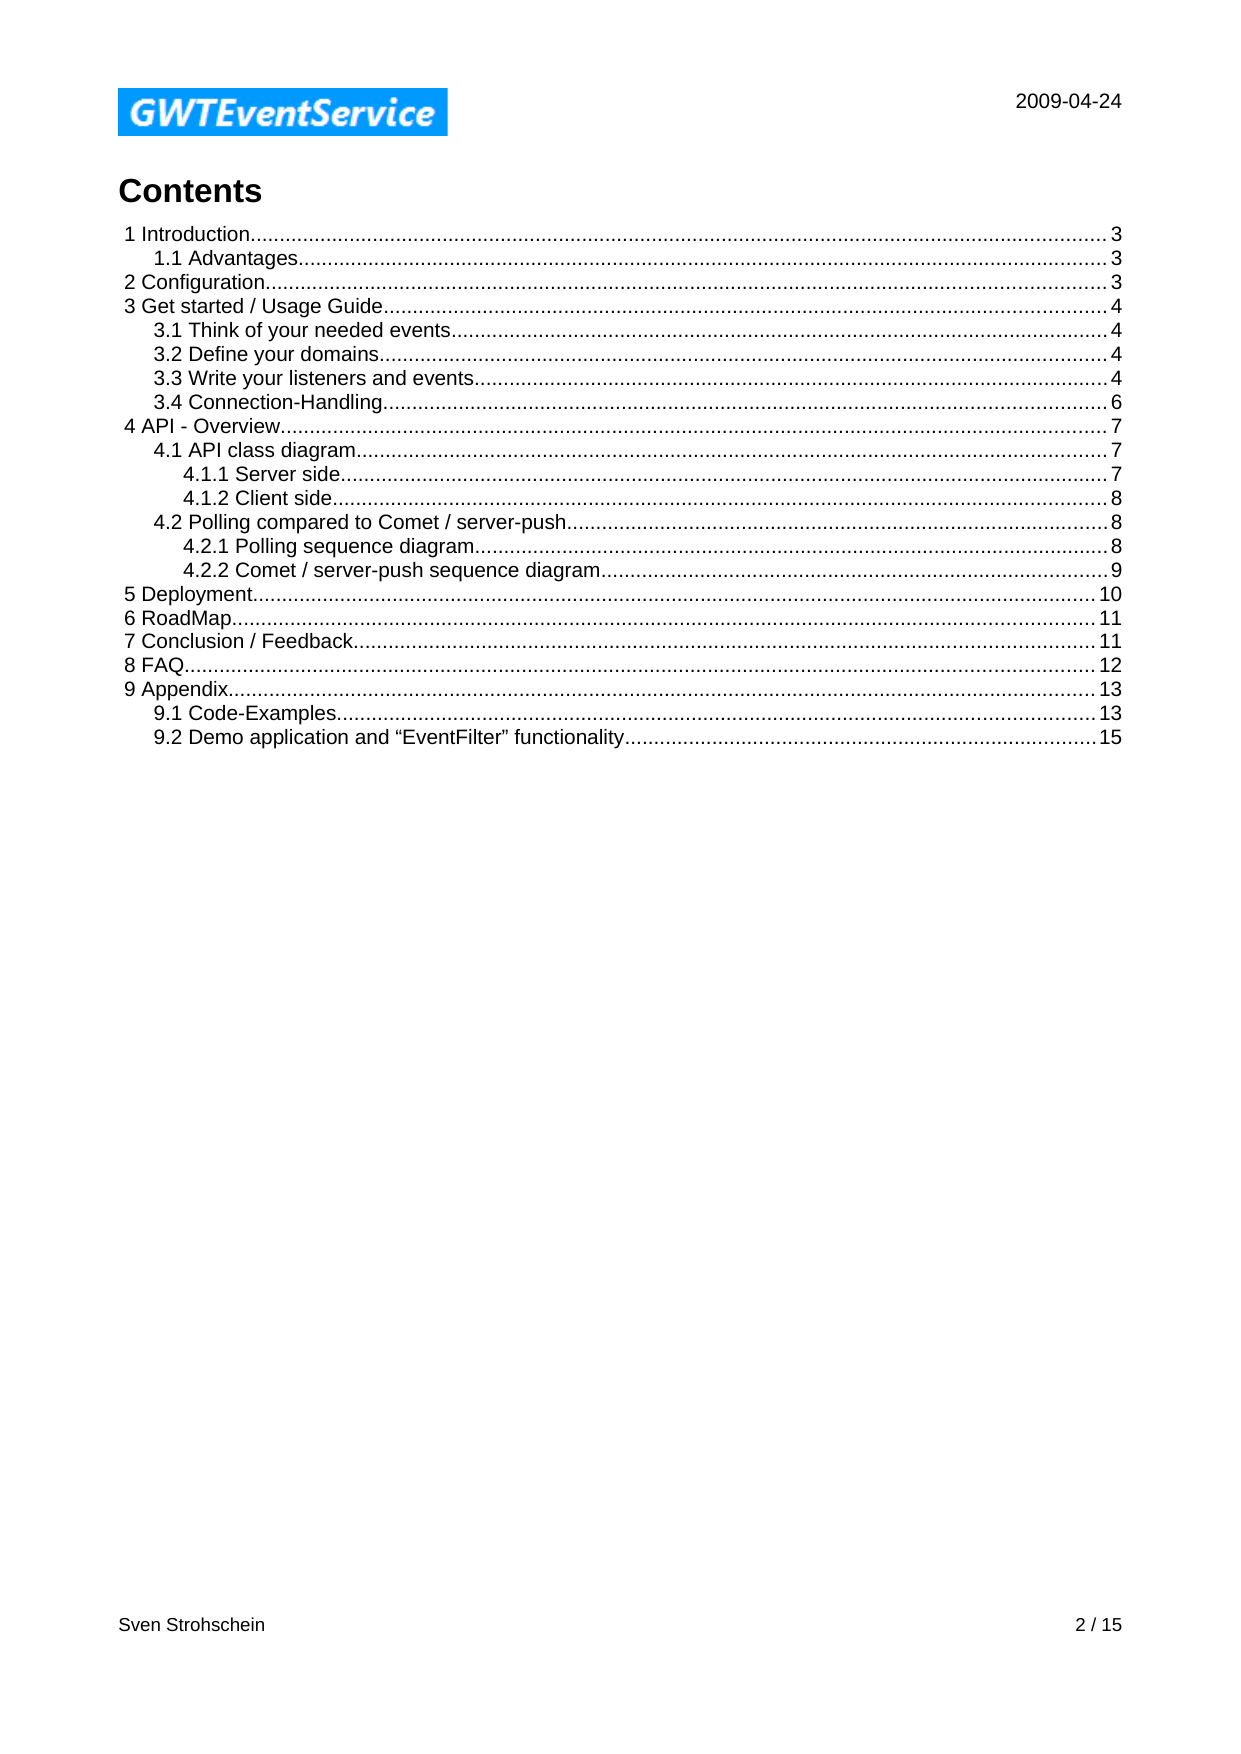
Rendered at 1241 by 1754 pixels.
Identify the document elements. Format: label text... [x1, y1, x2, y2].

text 4.2.1 Polling sequence diagram 8 [177, 533, 1122, 557]
text 8 FAQ 12 [118, 653, 1122, 677]
text 6 RoadMap 11 [118, 605, 1122, 629]
text 3.2 Define your domains 4 [148, 342, 1122, 366]
text 7 Conclusion / Feedback 11 [118, 629, 1122, 653]
text 4.1.1 Server side 7 [177, 462, 1122, 486]
picture [118, 88, 448, 136]
text 4.2 Polling compared to Comet / server-push 8 [148, 509, 1122, 533]
text 9.2 Demo application and “EventFilter” functionality 15 [148, 725, 1122, 749]
text 4.1 API class diagram 7 [148, 438, 1122, 462]
text 4 API - Overview 7 [118, 414, 1122, 438]
text 9 Appendix 13 [118, 677, 1122, 701]
subtitle Contents [118, 171, 1122, 209]
text 4.2.2 Comet / server-push sequence diagram 9 [177, 557, 1122, 581]
text 2 Configuration 3 [118, 270, 1122, 294]
text 5 Deployment 10 [118, 581, 1122, 605]
text 3.3 Write your listeners and events 4 [148, 366, 1122, 390]
text 4.1.2 Client side 8 [177, 486, 1122, 509]
text 3.1 Think of your needed events 4 [148, 318, 1122, 342]
text 3 Get started / Usage Guide 4 [118, 294, 1122, 318]
text 1.1 Advantages 3 [148, 246, 1122, 270]
text 1 Introduction 3 [118, 222, 1122, 246]
text 3.4 Connection-Handling 6 [148, 390, 1122, 414]
text 9.1 Code-Examples 13 [148, 701, 1122, 725]
